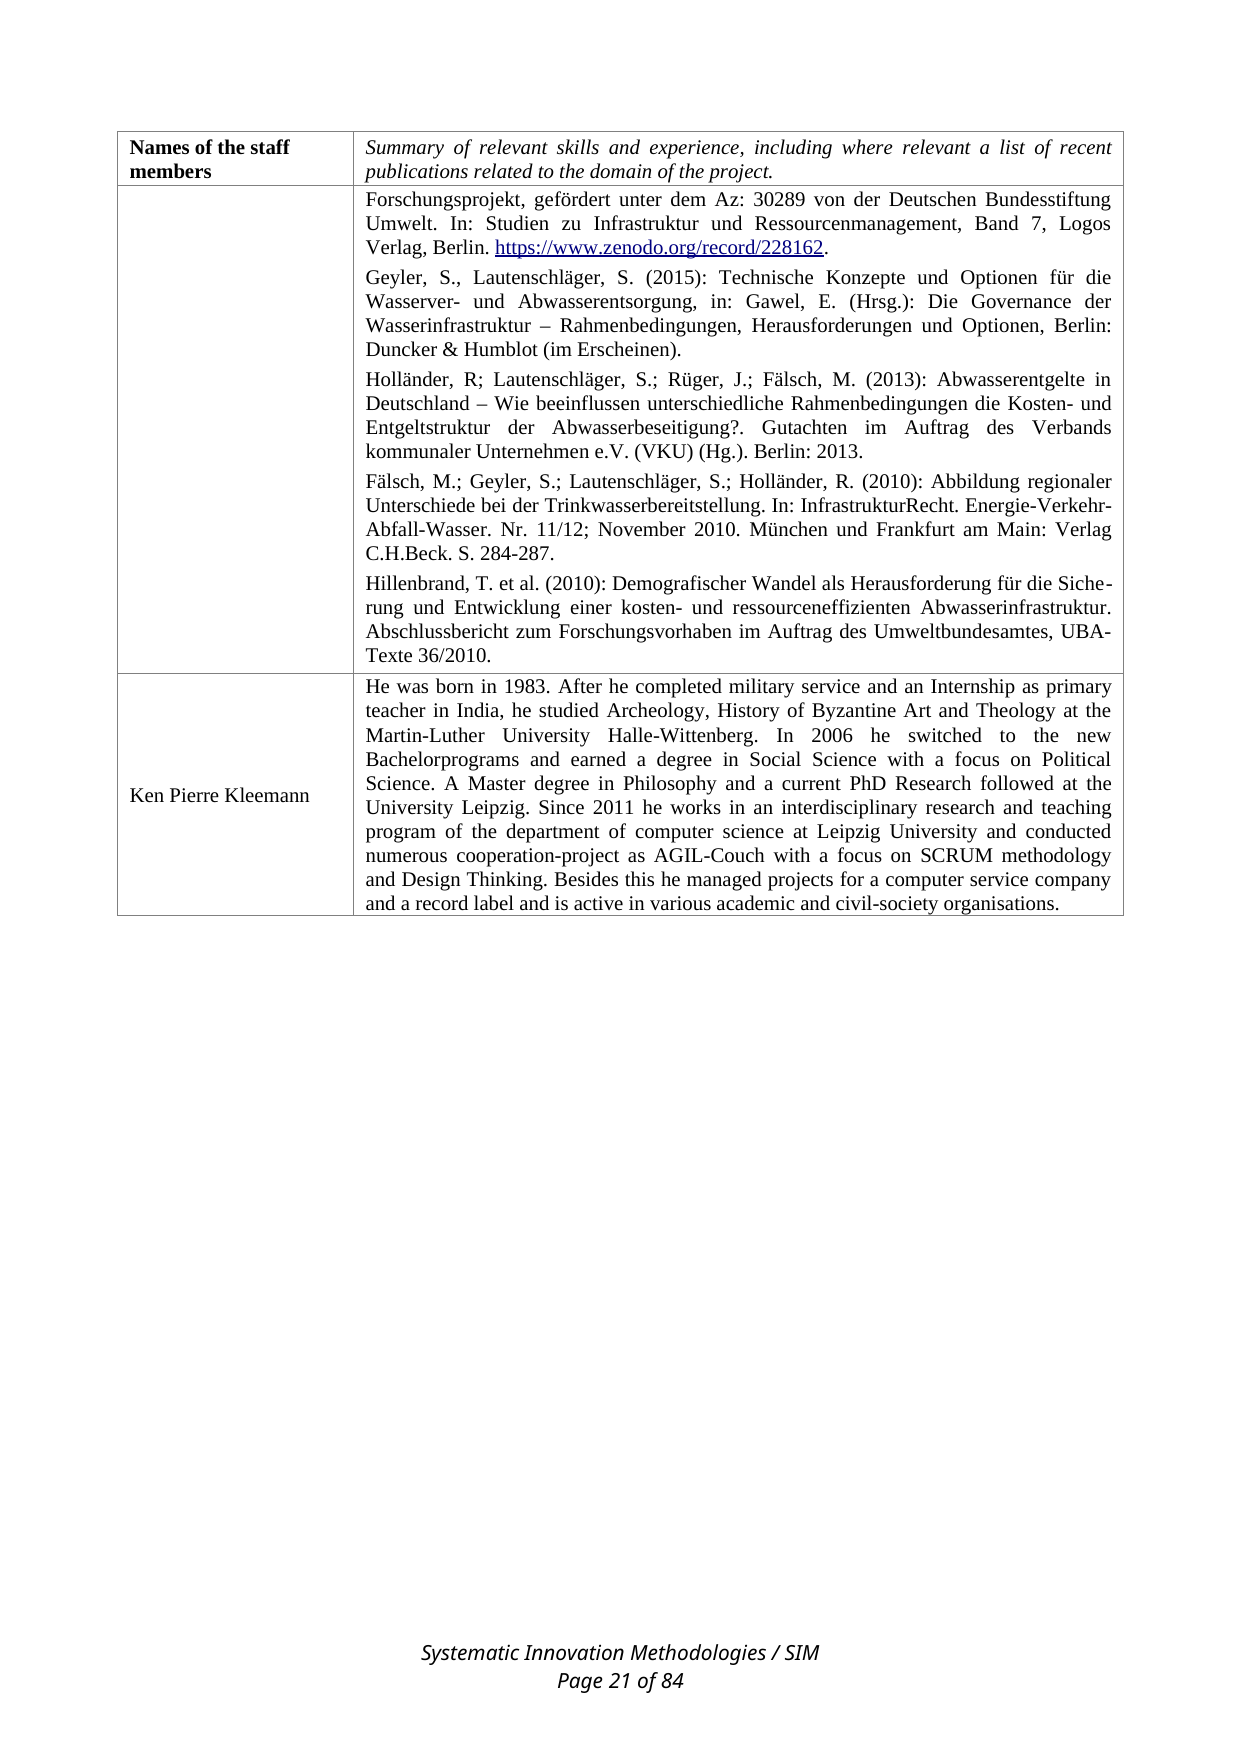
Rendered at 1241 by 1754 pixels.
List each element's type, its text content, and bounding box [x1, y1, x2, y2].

table_header Summary of relevant skills and experience, including where relevant a list of recent publications related to the domain of the project. [354, 132, 1123, 185]
table_cell He was born in 1983. After he completed military service and an Internship as primary teacher in India, he studied Archeology, History of Byzantine Art and Theology at the Martin-Luther University Halle-Wittenberg. In 2006 he switched to the new Bachelorprograms and earned a degree in Social Science with a focus on Political Science. A Master degree in Philosophy and a current PhD Research followed at the University Leipzig. Since 2011 he works in an interdisciplinary research and teaching program of the department of computer science at Leipzig University and conducted numerous cooperation-project as AGIL-Couch with a focus on SCRUM methodology and Design Thinking. Besides this he managed projects for a computer service company and a record label and is active in various academic and civil-society organisations. [354, 674, 1123, 915]
table_header Names of the staff members [118, 132, 353, 185]
table_cell Forschungsprojekt, gefördert unter dem Az: 30289 von der Deutschen Bundesstiftung Umwelt. In: Studien zu Infrastruktur und Ressourcenmanagement, Band 7, Logos Verlag, Berlin. https://www.zenodo.org/record/228162. Geyler, S., Lautenschläger, S. (2015): Technische Konzepte und Optionen für die Wasserver- und Abwasserentsorgung, in: Gawel, E. (Hrsg.): Die Governance der Wasserinfrastruktur – Rahmenbedingungen, Herausforderungen und Optionen, Berlin: Duncker & Humblot (im Erscheinen). Holländer, R; Lautenschläger, S.; Rüger, J.; Fälsch, M. (2013): Abwasserentgelte in Deutschland – Wie beeinflussen unterschiedliche Rahmenbedingungen die Kosten- und Entgeltstruktur der Abwasserbeseitigung?. Gutachten im Auftrag des Verbands kommunaler Unternehmen e.V. (VKU) (Hg.). Berlin: 2013. Fälsch, M.; Geyler, S.; Lautenschläger, S.; Holländer, R. (2010): Abbildung regionaler Unterschiede bei der Trinkwasserbereitstellung. In: InfrastrukturRecht. Energie-Verkehr-Abfall-Wasser. Nr. 11/12; November 2010. München und Frankfurt am Main: Verlag C.H.Beck. S. 284-287. Hillenbrand, T. et al. (2010): Demografischer Wandel als Herausforderung für die Siche­rung und Entwicklung einer kosten- und ressourceneffizienten Abwasserinfrastruktur. Abschlussbericht zum Forschungsvorhaben im Auftrag des Umweltbundesamtes, UBA-Texte 36/2010. [354, 186, 1123, 673]
table_cell [118, 186, 353, 673]
table_cell Ken Pierre Kleemann [118, 674, 353, 915]
